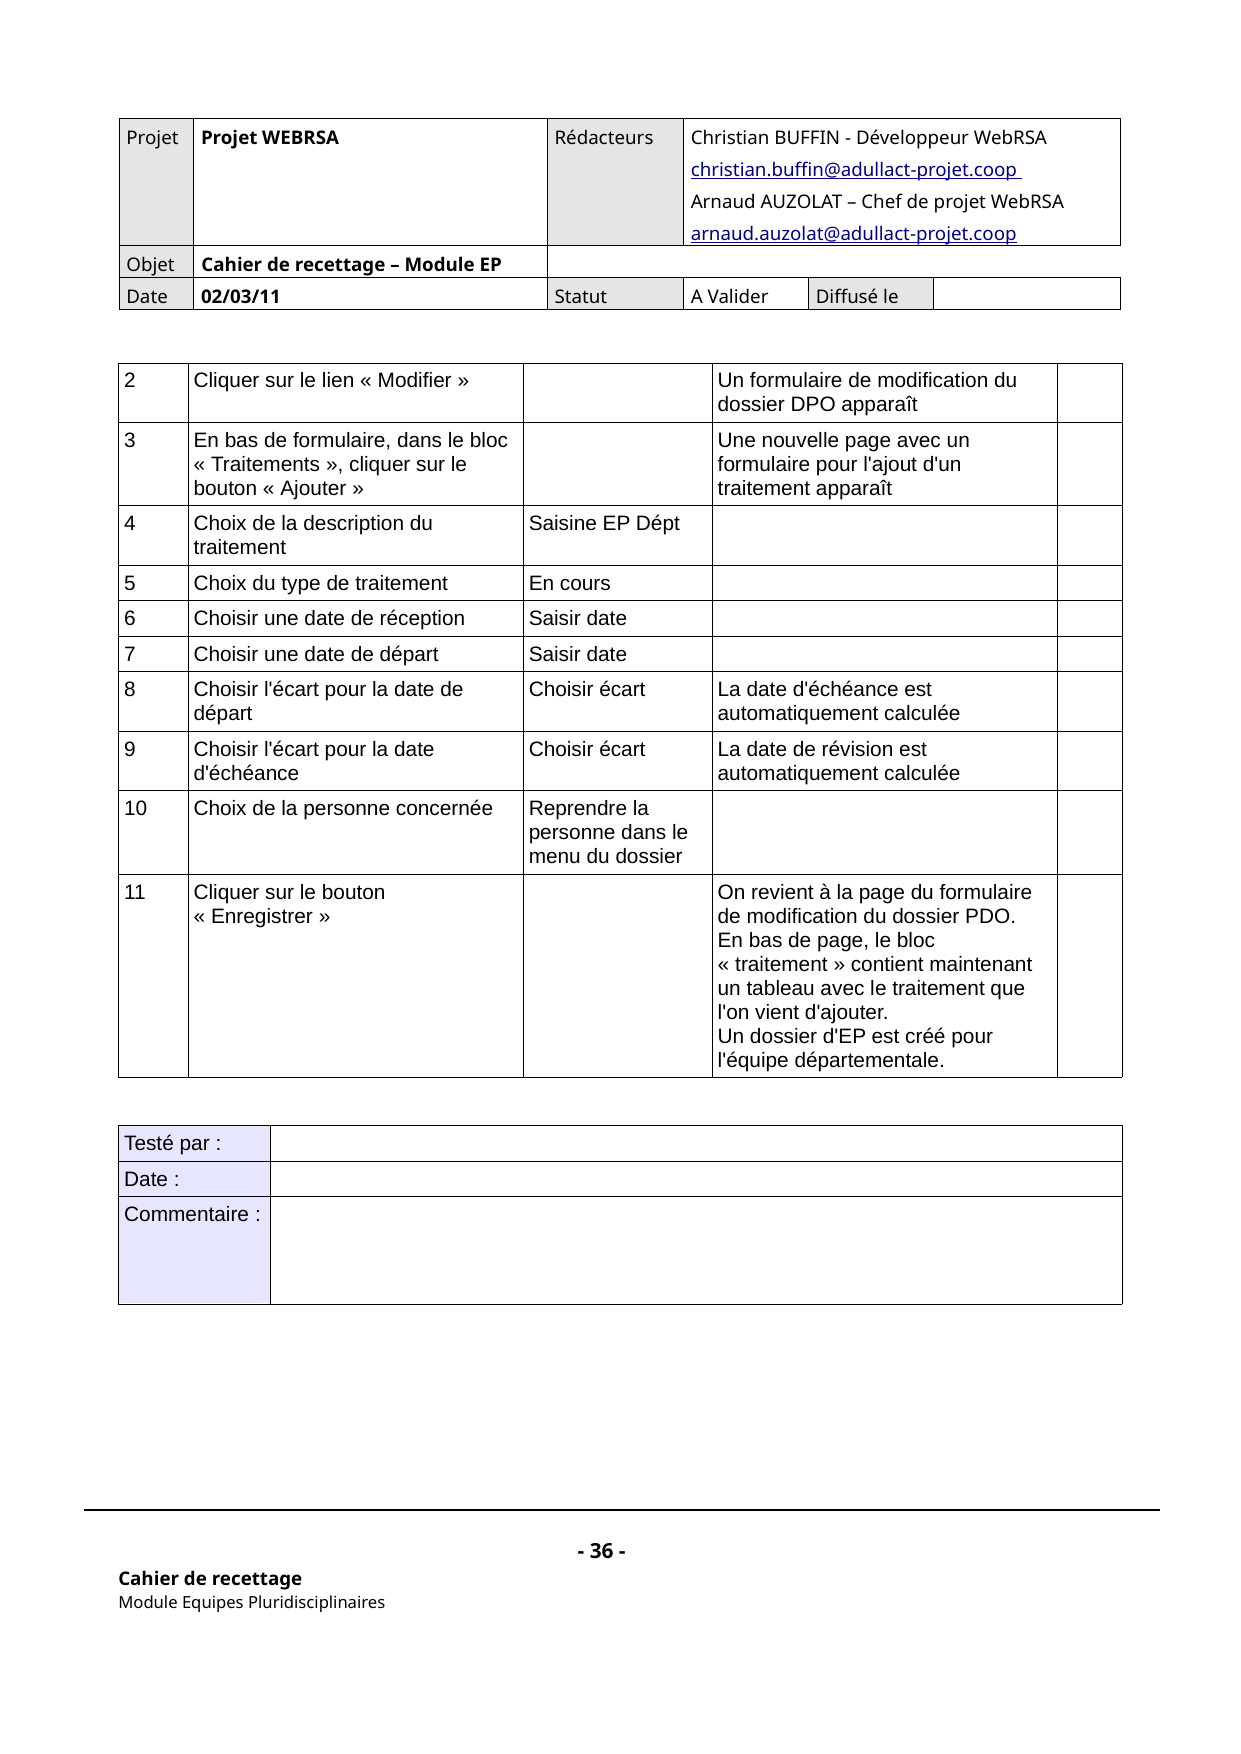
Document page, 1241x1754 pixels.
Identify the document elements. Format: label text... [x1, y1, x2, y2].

table_cell 7 [119, 637, 188, 671]
table_cell [524, 364, 712, 422]
table_cell Cliquer sur le lien « Modifier » [189, 364, 523, 422]
table_cell On revient à la page du formulaire de modification du dossier PDO. En bas de page, le bloc « traitement » contient maintenant un tableau avec le traitement que l'on vient d'ajouter. Un dossier d'EP est créé pour l'équipe départementale. [713, 875, 1057, 1077]
table_cell Choisir écart [524, 672, 712, 731]
table_cell 4 [119, 506, 188, 565]
table_cell [524, 423, 712, 505]
table_cell [271, 1162, 1122, 1196]
table_cell [1058, 601, 1122, 636]
table_cell 10 [119, 791, 188, 874]
table_cell [1058, 566, 1122, 600]
table_cell Date : [119, 1162, 270, 1196]
table_cell [713, 637, 1057, 671]
table_header [271, 1126, 1122, 1161]
table_cell 8 [119, 672, 188, 731]
table_cell Saisir date [524, 637, 712, 671]
table_cell Une nouvelle page avec un formulaire pour l'ajout d'un traitement apparaît [713, 423, 1057, 505]
table_cell 3 [119, 423, 188, 505]
table_cell Choisir l'écart pour la date de départ [189, 672, 523, 731]
table_cell Choisir une date de réception [189, 601, 523, 636]
table_cell Commentaire : [119, 1197, 270, 1303]
table_cell [1058, 506, 1122, 565]
table_cell Saisir date [524, 601, 712, 636]
table_cell 5 [119, 566, 188, 600]
table_cell [713, 506, 1057, 565]
table_cell [1058, 875, 1122, 1077]
table_header Testé par : [119, 1126, 270, 1161]
table_cell Choisir écart [524, 732, 712, 790]
table_cell [271, 1197, 1122, 1303]
table_cell [1058, 637, 1122, 671]
table_cell Choix de la personne concernée [189, 791, 523, 874]
table_cell [524, 875, 712, 1077]
table_cell [1058, 732, 1122, 790]
table_cell La date de révision est automatiquement calculée [713, 732, 1057, 790]
table_cell [1058, 672, 1122, 731]
table_cell [1058, 791, 1122, 874]
table_cell Choix du type de traitement [189, 566, 523, 600]
table_cell 2 [119, 364, 188, 422]
table_cell Choisir une date de départ [189, 637, 523, 671]
table_cell 6 [119, 601, 188, 636]
table_cell [1058, 364, 1122, 422]
table_cell Choix de la description du traitement [189, 506, 523, 565]
table_cell [713, 791, 1057, 874]
table_cell Cliquer sur le bouton « Enregistrer » [189, 875, 523, 1077]
table_cell Choisir l'écart pour la date d'échéance [189, 732, 523, 790]
table_cell En bas de formulaire, dans le bloc « Traitements », cliquer sur le bouton « Ajouter » [189, 423, 523, 505]
table_cell Un formulaire de modification du dossier DPO apparaît [713, 364, 1057, 422]
table_cell [713, 566, 1057, 600]
table_cell 9 [119, 732, 188, 790]
table_cell [713, 601, 1057, 636]
table_cell Saisine EP Dépt [524, 506, 712, 565]
table_cell [1058, 423, 1122, 505]
table_cell La date d'échéance est automatiquement calculée [713, 672, 1057, 731]
table_cell 11 [119, 875, 188, 1077]
table_cell Reprendre la personne dans le menu du dossier [524, 791, 712, 874]
table_cell En cours [524, 566, 712, 600]
